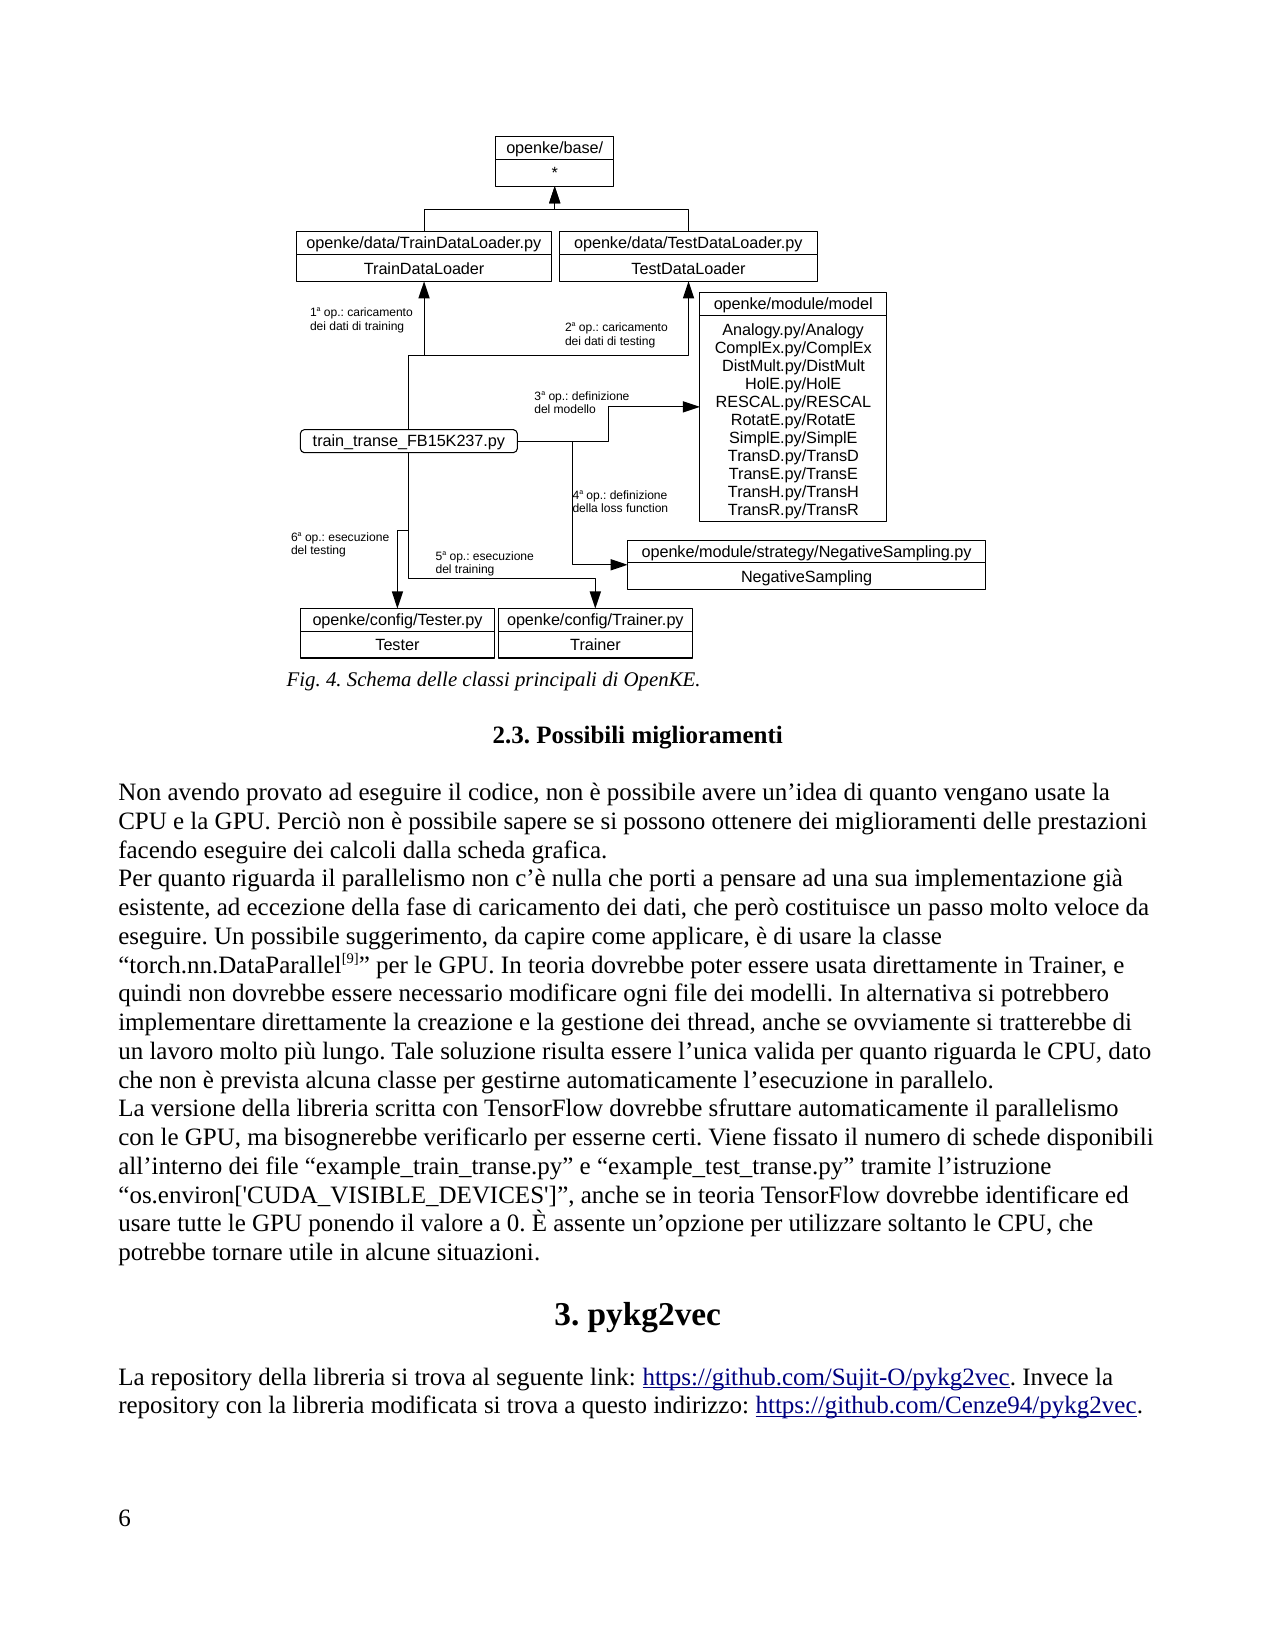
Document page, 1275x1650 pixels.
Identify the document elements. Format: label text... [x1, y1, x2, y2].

text La repository della libreria si trova al seguente link: https://github.com/Sujit-O/pykg2vec. Invece la repository con la libreria modificata si trova a questo indirizzo: https://github.com/Cenze94/pykg2vec. [118, 1362, 1157, 1419]
text Fig. 4. Schema delle classi principali di OpenKE. [286, 132, 989, 691]
text Non avendo provato ad eseguire il codice, non è possibile avere un’idea di quanto vengano usate la CPU e la GPU. Perciò non è possibile sapere se si possono ottenere dei miglioramenti delle prestazioni facendo eseguire dei calcoli dalla scheda grafica. Per quanto riguarda il parallelismo non c’è nulla che porti a pensare ad una sua implementazione già esistente, ad eccezione della fase di caricamento dei dati, che però costituisce un passo molto veloce da eseguire. Un possibile suggerimento, da capire come applicare, è di usare la classe “torch.nn.DataParallel[9]” per le GPU. In teoria dovrebbe poter essere usata direttamente in Trainer, e quindi non dovrebbe essere necessario modificare ogni file dei modelli. In alternativa si potrebbero implementare direttamente la creazione e la gestione dei thread, anche se ovviamente si tratterebbe di un lavoro molto più lungo. Tale soluzione risulta essere l’unica valida per quanto riguarda le CPU, dato che non è prevista alcuna classe per gestirne automaticamente l’esecuzione in parallelo. La versione della libreria scritta con TensorFlow dovrebbe sfruttare automaticamente il parallelismo con le GPU, ma bisognerebbe verificarlo per esserne certi. Viene fissato il numero di schede disponibili all’interno dei file “example_train_transe.py” e “example_test_transe.py” tramite l’istruzione “os.environ['CUDA_VISIBLE_DEVICES']”, anche se in teoria TensorFlow dovrebbe identificare ed usare tutte le GPU ponendo il valore a 0. È assente un’opzione per utilizzare soltanto le CPU, che potrebbe tornare utile in alcune situazioni. [118, 777, 1157, 1266]
text 3. pykg2vec [118, 1295, 1157, 1333]
text 2.3. Possibili miglioramenti [118, 720, 1157, 748]
